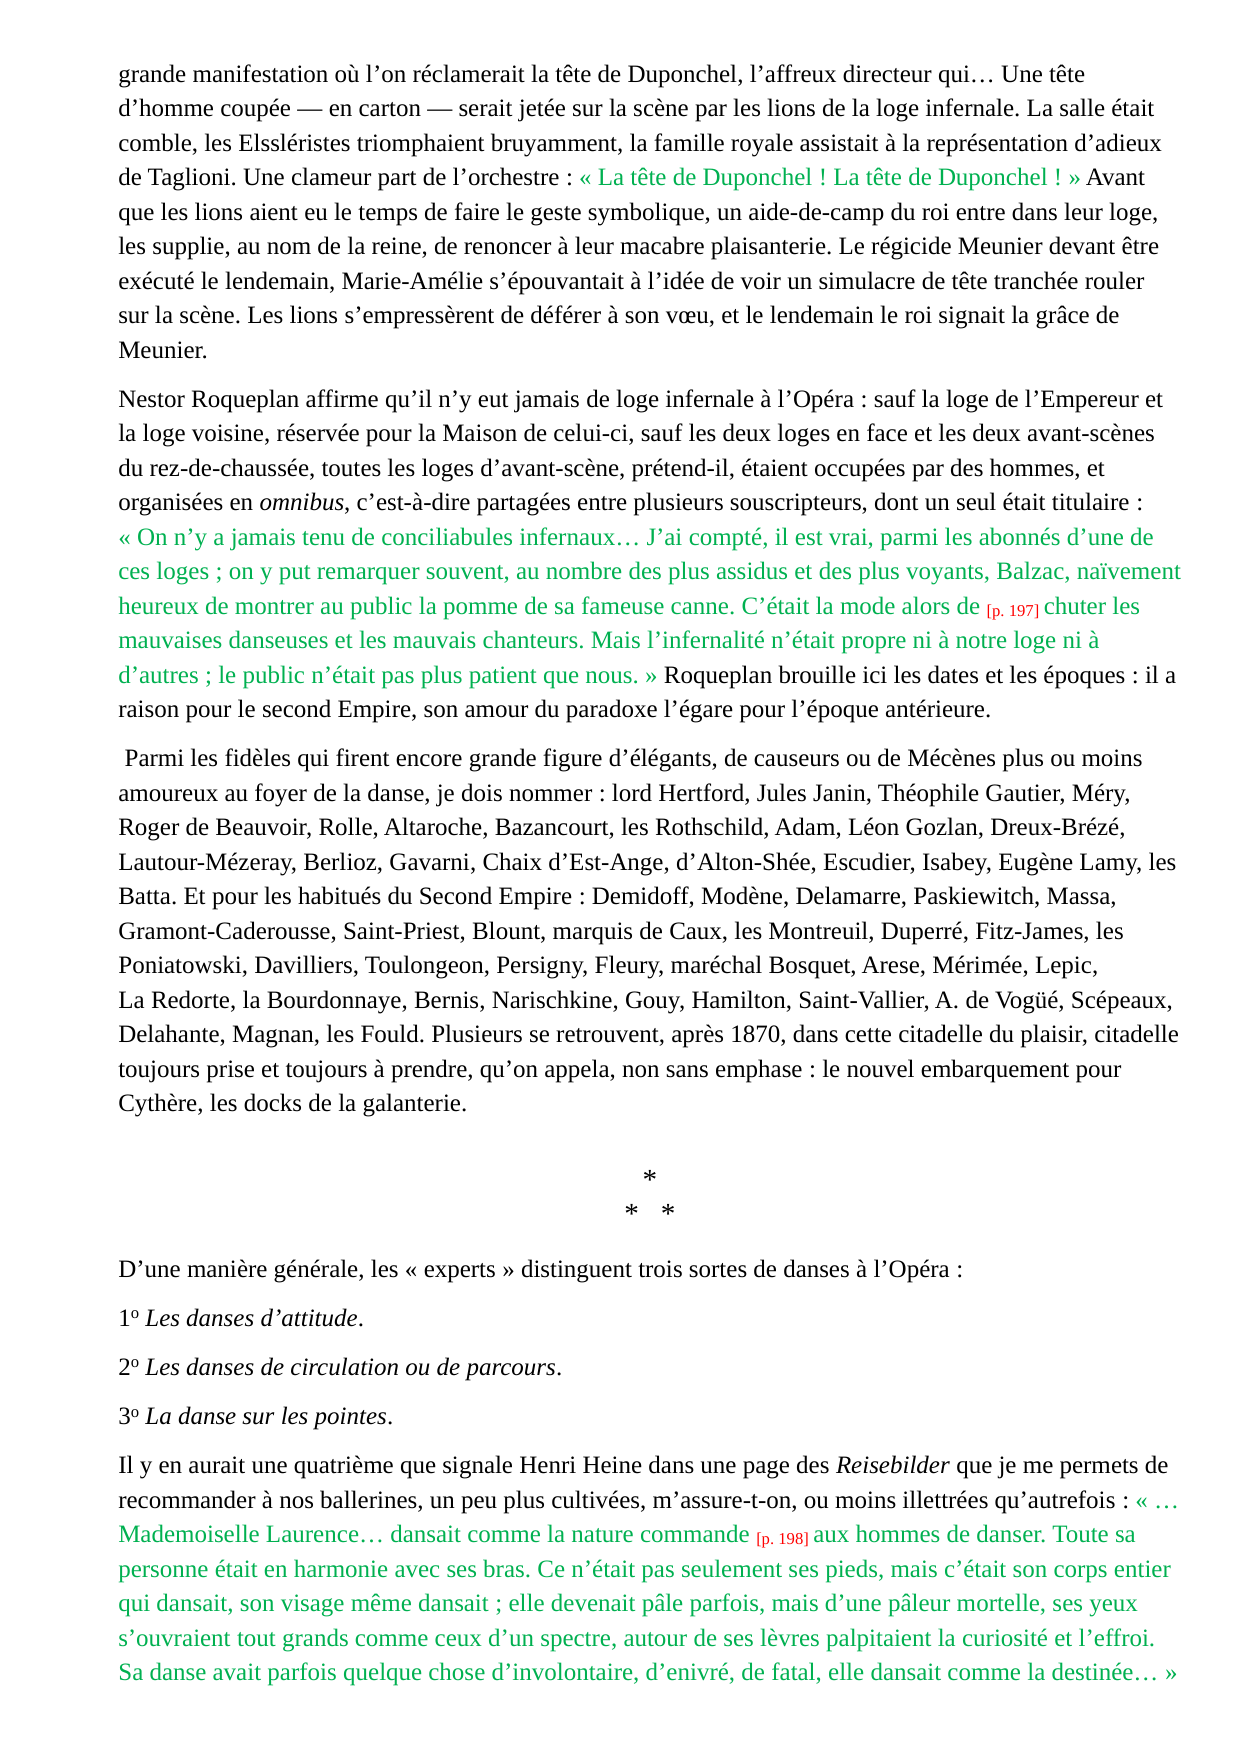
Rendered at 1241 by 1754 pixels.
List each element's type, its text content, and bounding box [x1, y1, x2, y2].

text * * * [118, 1162, 1181, 1229]
text grande manifestation où l’on réclamerait la tête de Duponchel, l’affreux directeur qui… Une tête d’homme coupée — en carton — serait jetée sur la scène par les lions de la loge infernale. La salle était comble, les Elssléristes triomphaient bruyamment, la famille royale assistait à la représentation d’adieux de Taglioni. Une clameur part de l’orchestre : « La tête de Duponchel ! La tête de Duponchel ! » Avant que les lions aient eu le temps de faire le geste symbolique, un aide-de-camp du roi entre dans leur loge, les supplie, au nom de la reine, de renoncer à leur macabre plaisanterie. Le régicide Meunier devant être exécuté le lendemain, Marie-Amélie s’épouvantait à l’idée de voir un simulacre de tête tranchée rouler sur la scène. Les lions s’empressèrent de déférer à son vœu, et le lendemain le roi signait la grâce de Meunier. [118, 59, 1181, 364]
text Nestor Roqueplan affirme qu’il n’y eut jamais de loge infernale à l’Opéra : sauf la loge de l’Empereur et la loge voisine, réservée pour la Maison de celui-ci, sauf les deux loges en face et les deux avant-scènes du rez-de-chaussée, toutes les loges d’avant-scène, prétend-il, étaient occupées par des hommes, et organisées en omnibus, c’est-à-dire partagées entre plusieurs souscripteurs, dont un seul était titulaire : « On n’y a jamais tenu de conciliabules infernaux… J’ai compté, il est vrai, parmi les abonnés d’une de ces loges ; on y put remarquer souvent, au nombre des plus assidus et des plus voyants, Balzac, naïvement heureux de montrer au public la pomme de sa fameuse canne. C’était la mode alors de [p. 197] chuter les mauvaises danseuses et les mauvais chanteurs. Mais l’infernalité n’était propre ni à notre loge ni à d’autres ; le public n’était pas plus patient que nous. » Roqueplan brouille ici les dates et les époques : il a raison pour le second Empire, son amour du paradoxe l’égare pour l’époque antérieure. [118, 384, 1181, 723]
text Parmi les fidèles qui firent encore grande figure d’élégants, de causeurs ou de Mécènes plus ou moins amoureux au foyer de la danse, je dois nommer : lord Hertford, Jules Janin, Théophile Gautier, Méry, Roger de Beauvoir, Rolle, Altaroche, Bazancourt, les Rothschild, Adam, Léon Gozlan, Dreux-Brézé, Lautour-Mézeray, Berlioz, Gavarni, Chaix d’Est-Ange, d’Alton-Shée, Escudier, Isabey, Eugène Lamy, les Batta. Et pour les habitués du Second Empire : Demidoff, Modène, Delamarre, Paskiewitch, Massa, Gramont-Caderousse, Saint-Priest, Blount, marquis de Caux, les Montreuil, Duperré, Fitz-James, les Poniatowski, Davilliers, Toulongeon, Persigny, Fleury, maréchal Bosquet, Arese, Mérimée, Lepic, La Redorte, la Bourdonnaye, Bernis, Narischkine, Gouy, Hamilton, Saint-Vallier, A. de Vogüé, Scépeaux, Delahante, Magnan, les Fould. Plusieurs se retrouvent, après 1870, dans cette citadelle du plaisir, citadelle toujours prise et toujours à prendre, qu’on appela, non sans emphase : le nouvel embarquement pour Cythère, les docks de la galanterie. [118, 743, 1181, 1117]
text Il y en aurait une quatrième que signale Henri Heine dans une page des Reisebilder que je me permets de recommander à nos ballerines, un peu plus cultivées, m’assure-t-on, ou moins illettrées qu’autrefois : « … Mademoiselle Laurence… dansait comme la nature commande [p. 198] aux hommes de danser. Toute sa personne était en harmonie avec ses bras. Ce n’était pas seulement ses pieds, mais c’était son corps entier qui dansait, son visage même dansait ; elle devenait pâle parfois, mais d’une pâleur mortelle, ses yeux s’ouvraient tout grands comme ceux d’un spectre, autour de ses lèvres palpitaient la curiosité et l’effroi. Sa danse avait parfois quelque chose d’involontaire, d’enivré, de fatal, elle dansait comme la destinée… » [118, 1451, 1181, 1686]
text D’une manière générale, les « experts » distinguent trois sortes de danses à l’Opéra : [118, 1254, 1181, 1283]
text 3o La danse sur les pointes. [118, 1401, 1181, 1430]
text 1o Les danses d’attitude. [118, 1303, 1181, 1332]
text 2o Les danses de circulation ou de parcours. [118, 1352, 1181, 1381]
